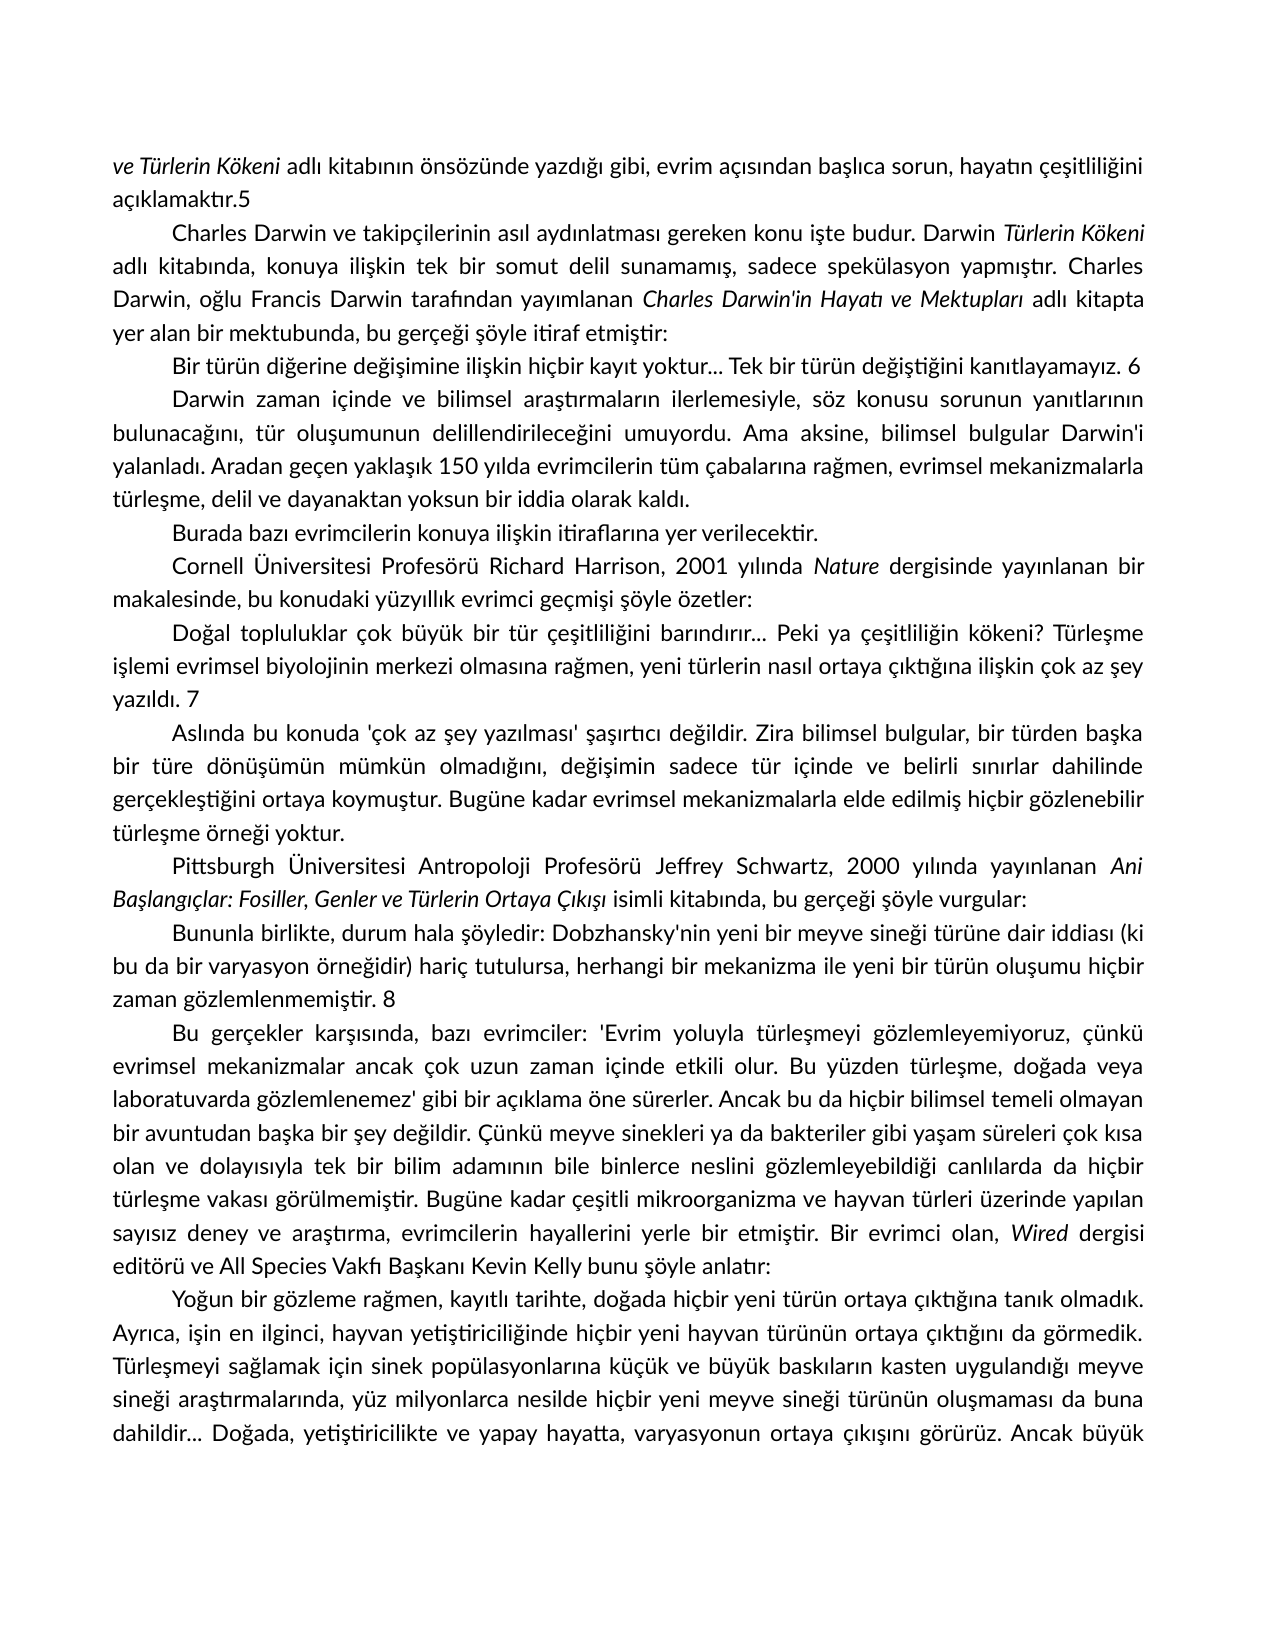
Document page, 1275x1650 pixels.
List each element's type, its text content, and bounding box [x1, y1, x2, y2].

text ve Türlerin Kökeni adlı kitabının önsözünde yazdığı gibi, evrim açısından başlıca sorun, hayatın çeşitliliğini açıklamaktır.5 [112, 148, 1145, 214]
text Pittsburgh Üniversitesi Antropoloji Profesörü Jeffrey Schwartz, 2000 yılında yayınlanan Ani Başlangıçlar: Fosiller, Genler ve Türlerin Ortaya Çıkışı isimli kitabında, bu gerçeği şöyle vurgular: [112, 848, 1145, 914]
text Yoğun bir gözleme rağmen, kayıtlı tarihte, doğada hiçbir yeni türün ortaya çıktığına tanık olmadık. Ayrıca, işin en ilginci, hayvan yetiştiriciliğinde hiçbir yeni hayvan türünün ortaya çıktığını da görmedik. Türleşmeyi sağlamak için sinek popülasyonlarına küçük ve büyük baskıların kasten uygulandığı meyve sineği araştırmalarında, yüz milyonlarca nesilde hiçbir yeni meyve sineği türünün oluşmaması da buna dahildir... Doğada, yetiştiricilikte ve yapay hayatta, varyasyonun ortaya çıkışını görürüz. Ancak büyük [112, 1281, 1145, 1448]
text Bir türün diğerine değişimine ilişkin hiçbir kayıt yoktur... Tek bir türün değiştiğini kanıtlayamayız. 6 [112, 348, 1145, 381]
text Darwin zaman içinde ve bilimsel araştırmaların ilerlemesiyle, söz konusu sorunun yanıtlarının bulunacağını, tür oluşumunun delillendirileceğini umuyordu. Ama aksine, bilimsel bulgular Darwin'i yalanladı. Aradan geçen yaklaşık 150 yılda evrimcilerin tüm çabalarına rağmen, evrimsel mekanizmalarla türleşme, delil ve dayanaktan yoksun bir iddia olarak kaldı. [112, 381, 1145, 514]
text Doğal topluluklar çok büyük bir tür çeşitliliğini barındırır... Peki ya çeşitliliğin kökeni? Türleşme işlemi evrimsel biyolojinin merkezi olmasına rağmen, yeni türlerin nasıl ortaya çıktığına ilişkin çok az şey yazıldı. 7 [112, 614, 1145, 714]
text Cornell Üniversitesi Profesörü Richard Harrison, 2001 yılında Nature dergisinde yayınlanan bir makalesinde, bu konudaki yüzyıllık evrimci geçmişi şöyle özetler: [112, 548, 1145, 614]
text Aslında bu konuda 'çok az şey yazılması' şaşırtıcı değildir. Zira bilimsel bulgular, bir türden başka bir türe dönüşümün mümkün olmadığını, değişimin sadece tür içinde ve belirli sınırlar dahilinde gerçekleştiğini ortaya koymuştur. Bugüne kadar evrimsel mekanizmalarla elde edilmiş hiçbir gözlenebilir türleşme örneği yoktur. [112, 714, 1145, 848]
text Bununla birlikte, durum hala şöyledir: Dobzhansky'nin yeni bir meyve sineği türüne dair iddiası (ki bu da bir varyasyon örneğidir) hariç tutulursa, herhangi bir mekanizma ile yeni bir türün oluşumu hiçbir zaman gözlemlenmemiştir. 8 [112, 914, 1145, 1014]
text Burada bazı evrimcilerin konuya ilişkin itiraflarına yer verilecektir. [112, 514, 1145, 548]
text Bu gerçekler karşısında, bazı evrimciler: 'Evrim yoluyla türleşmeyi gözlemleyemiyoruz, çünkü evrimsel mekanizmalar ancak çok uzun zaman içinde etkili olur. Bu yüzden türleşme, doğada veya laboratuvarda gözlemlenemez' gibi bir açıklama öne sürerler. Ancak bu da hiçbir bilimsel temeli olmayan bir avuntudan başka bir şey değildir. Çünkü meyve sinekleri ya da bakteriler gibi yaşam süreleri çok kısa olan ve dolayısıyla tek bir bilim adamının bile binlerce neslini gözlemleyebildiği canlılarda da hiçbir türleşme vakası görülmemiştir. Bugüne kadar çeşitli mikroorganizma ve hayvan türleri üzerinde yapılan sayısız deney ve araştırma, evrimcilerin hayallerini yerle bir etmiştir. Bir evrimci olan, Wired dergisi editörü ve All Species Vakfı Başkanı Kevin Kelly bunu şöyle anlatır: [112, 1014, 1145, 1281]
text Charles Darwin ve takipçilerinin asıl aydınlatması gereken konu işte budur. Darwin Türlerin Kökeni adlı kitabında, konuya ilişkin tek bir somut delil sunamamış, sadece spekülasyon yapmıştır. Charles Darwin, oğlu Francis Darwin tarafından yayımlanan Charles Darwin'in Hayatı ve Mektupları adlı kitapta yer alan bir mektubunda, bu gerçeği şöyle itiraf etmiştir: [112, 214, 1145, 348]
